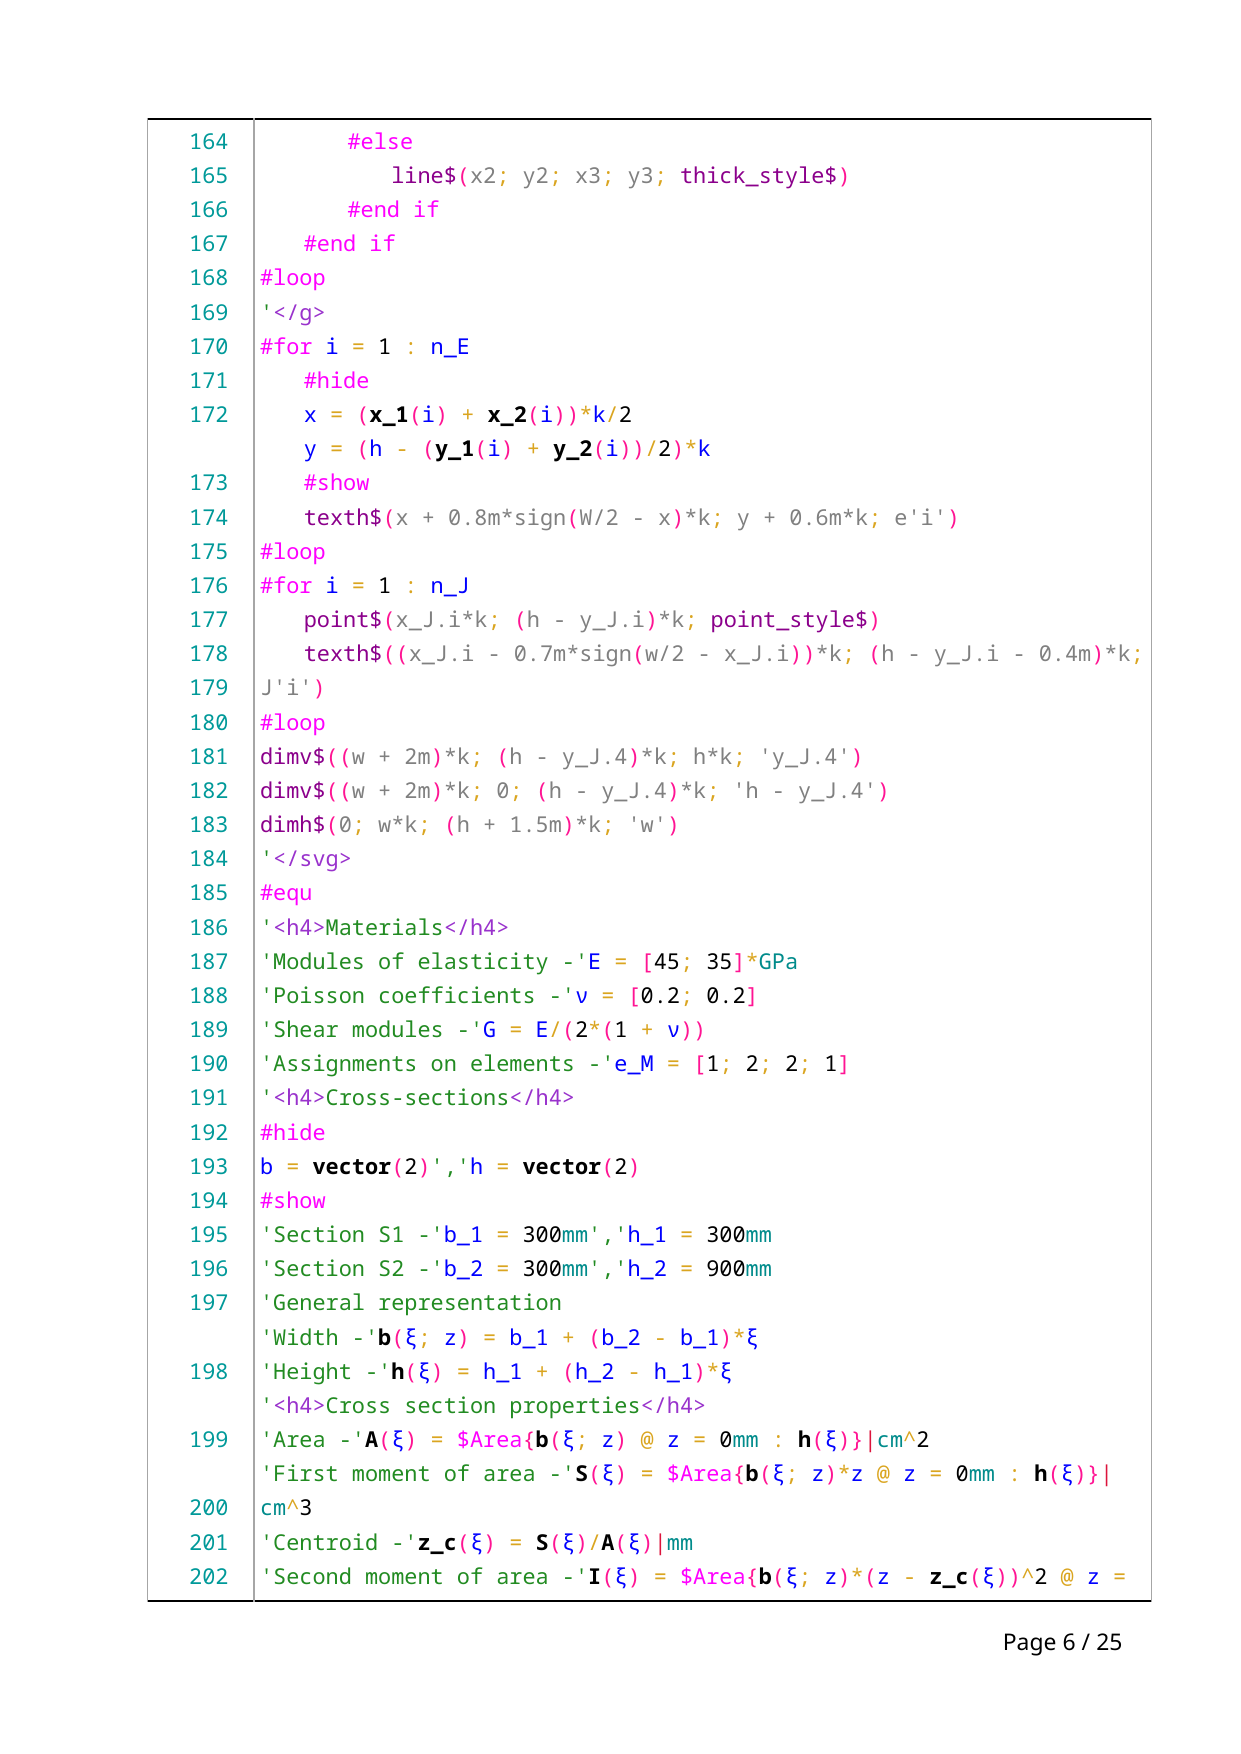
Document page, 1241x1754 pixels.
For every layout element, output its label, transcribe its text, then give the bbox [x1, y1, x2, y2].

table_header #else line$(x2; y2; x3; y3; thick_style$) #end if #end if #loop '</g> #for i = 1 : n_E #hide x = (x_1(i) + x_2(i))*k/2 y = (h - (y_1(i) + y_2(i))/2)*k #show texth$(x + 0.8m*sign(W/2 - x)*k; y + 0.6m*k; e'i') #loop #for i = 1 : n_J point$(x_J.i*k; (h - y_J.i)*k; point_style$) texth$((x_J.i - 0.7m*sign(w/2 - x_J.i))*k; (h - y_J.i - 0.4m)*k; J'i') #loop dimv$((w + 2m)*k; (h - y_J.4)*k; h*k; 'y_J.4') dimv$((w + 2m)*k; 0; (h - y_J.4)*k; 'h - y_J.4') dimh$(0; w*k; (h + 1.5m)*k; 'w') '</svg> #equ '<h4>Materials</h4> 'Modules of elasticity -'E = [45; 35]*GPa 'Poisson coefficients -'ν = [0.2; 0.2] 'Shear modules -'G = E/(2*(1 + ν)) 'Assignments on elements -'e_M = [1; 2; 2; 1] '<h4>Cross-sections</h4> #hide b = vector(2)','h = vector(2) #show 'Section S1 -'b_1 = 300mm','h_1 = 300mm 'Section S2 -'b_2 = 300mm','h_2 = 900mm 'General representation 'Width -'b(ξ; z) = b_1 + (b_2 - b_1)*ξ 'Height -'h(ξ) = h_1 + (h_2 - h_1)*ξ '<h4>Cross section properties</h4> 'Area -'A(ξ) = $Area{b(ξ; z) @ z = 0mm : h(ξ)}|cm^2 'First moment of area -'S(ξ) = $Area{b(ξ; z)*z @ z = 0mm : h(ξ)}|cm^3 'Centroid -'z_c(ξ) = S(ξ)/A(ξ)|mm 'Second moment of area -'I(ξ) = $Area{b(ξ; z)*(z - z_c(ξ))^2 @ z = [255, 120, 1151, 1600]
table_header 164 165 166 167 168 169 170 171 172 173 174 175 176 177 178 179 180 181 182 183 184 185 186 187 188 189 190 191 192 193 194 195 196 197 198 199 200 201 202 [148, 120, 253, 1600]
